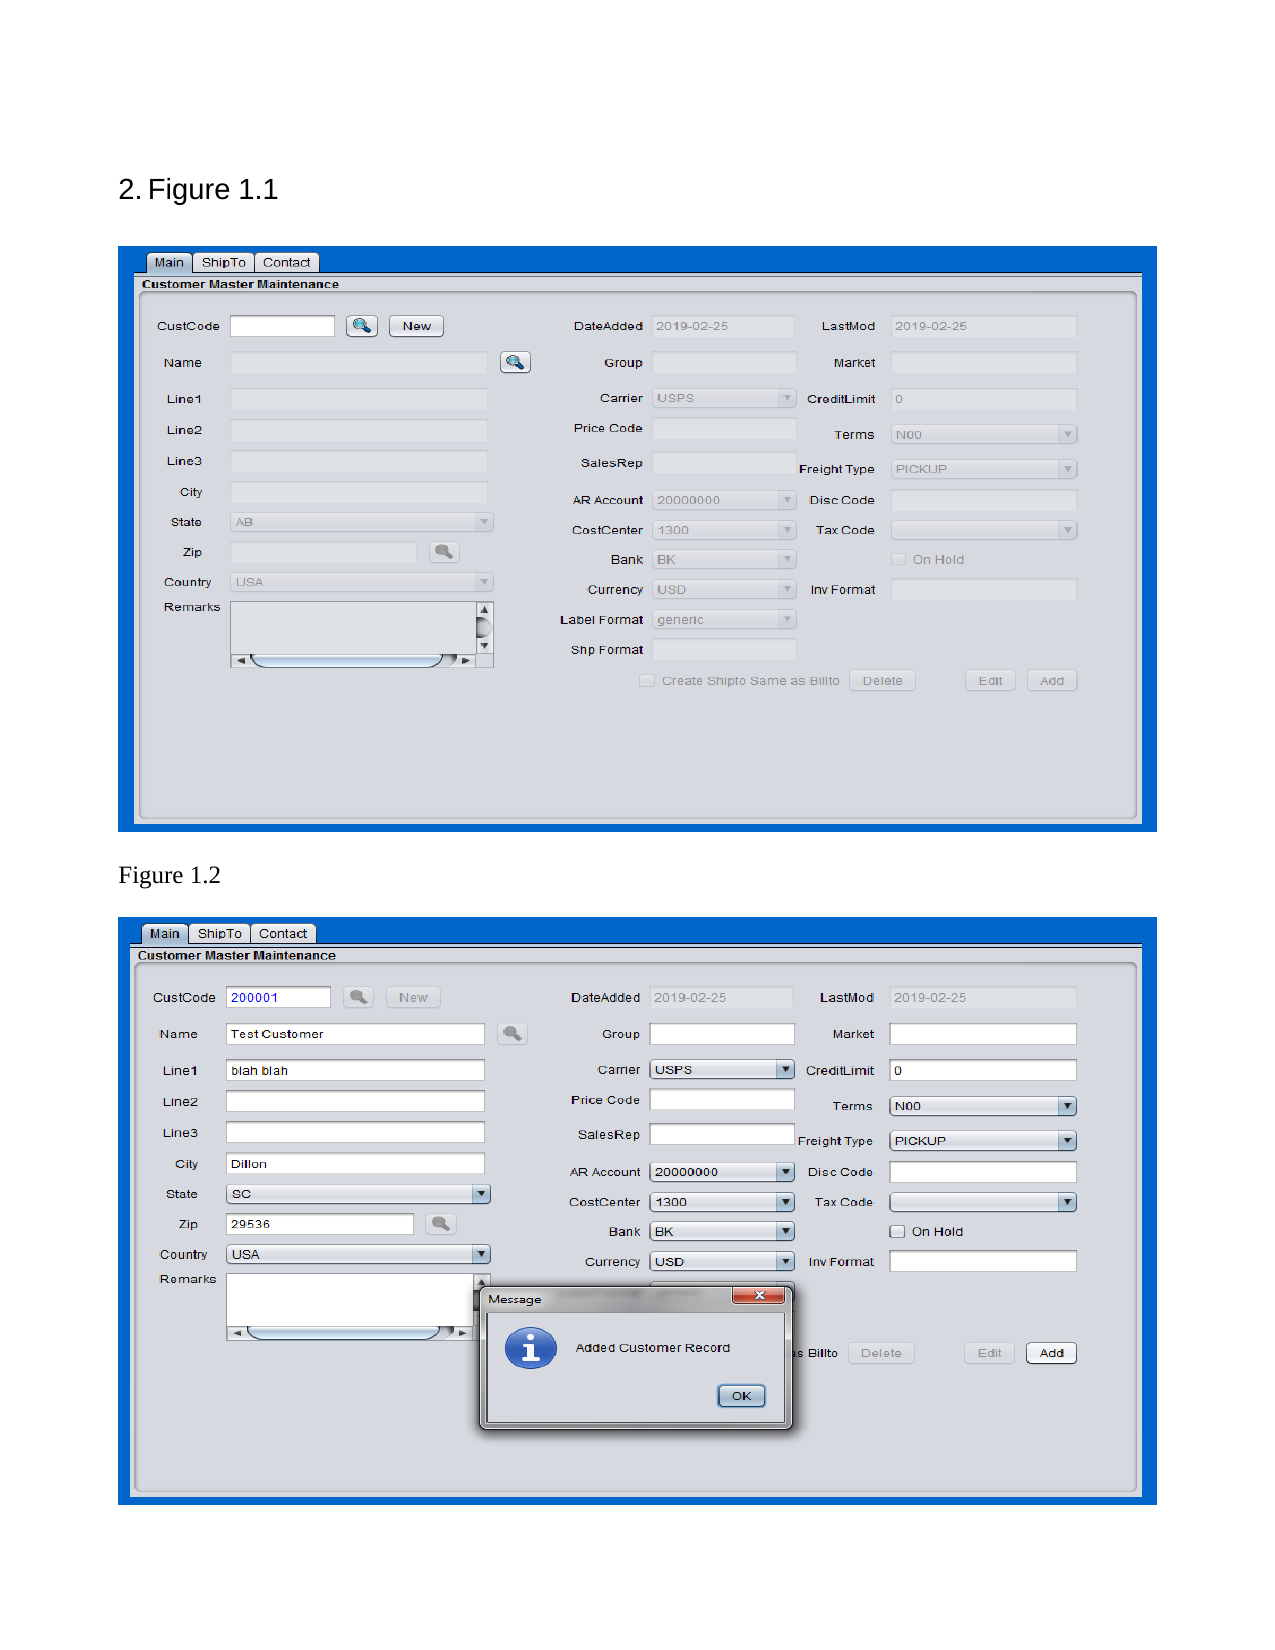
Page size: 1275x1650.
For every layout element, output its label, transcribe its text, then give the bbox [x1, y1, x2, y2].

list Figure 1.1 [118, 172, 1157, 205]
picture [118, 917, 1157, 1505]
text Figure 1.2 [118, 860, 1157, 889]
picture [118, 246, 1157, 832]
